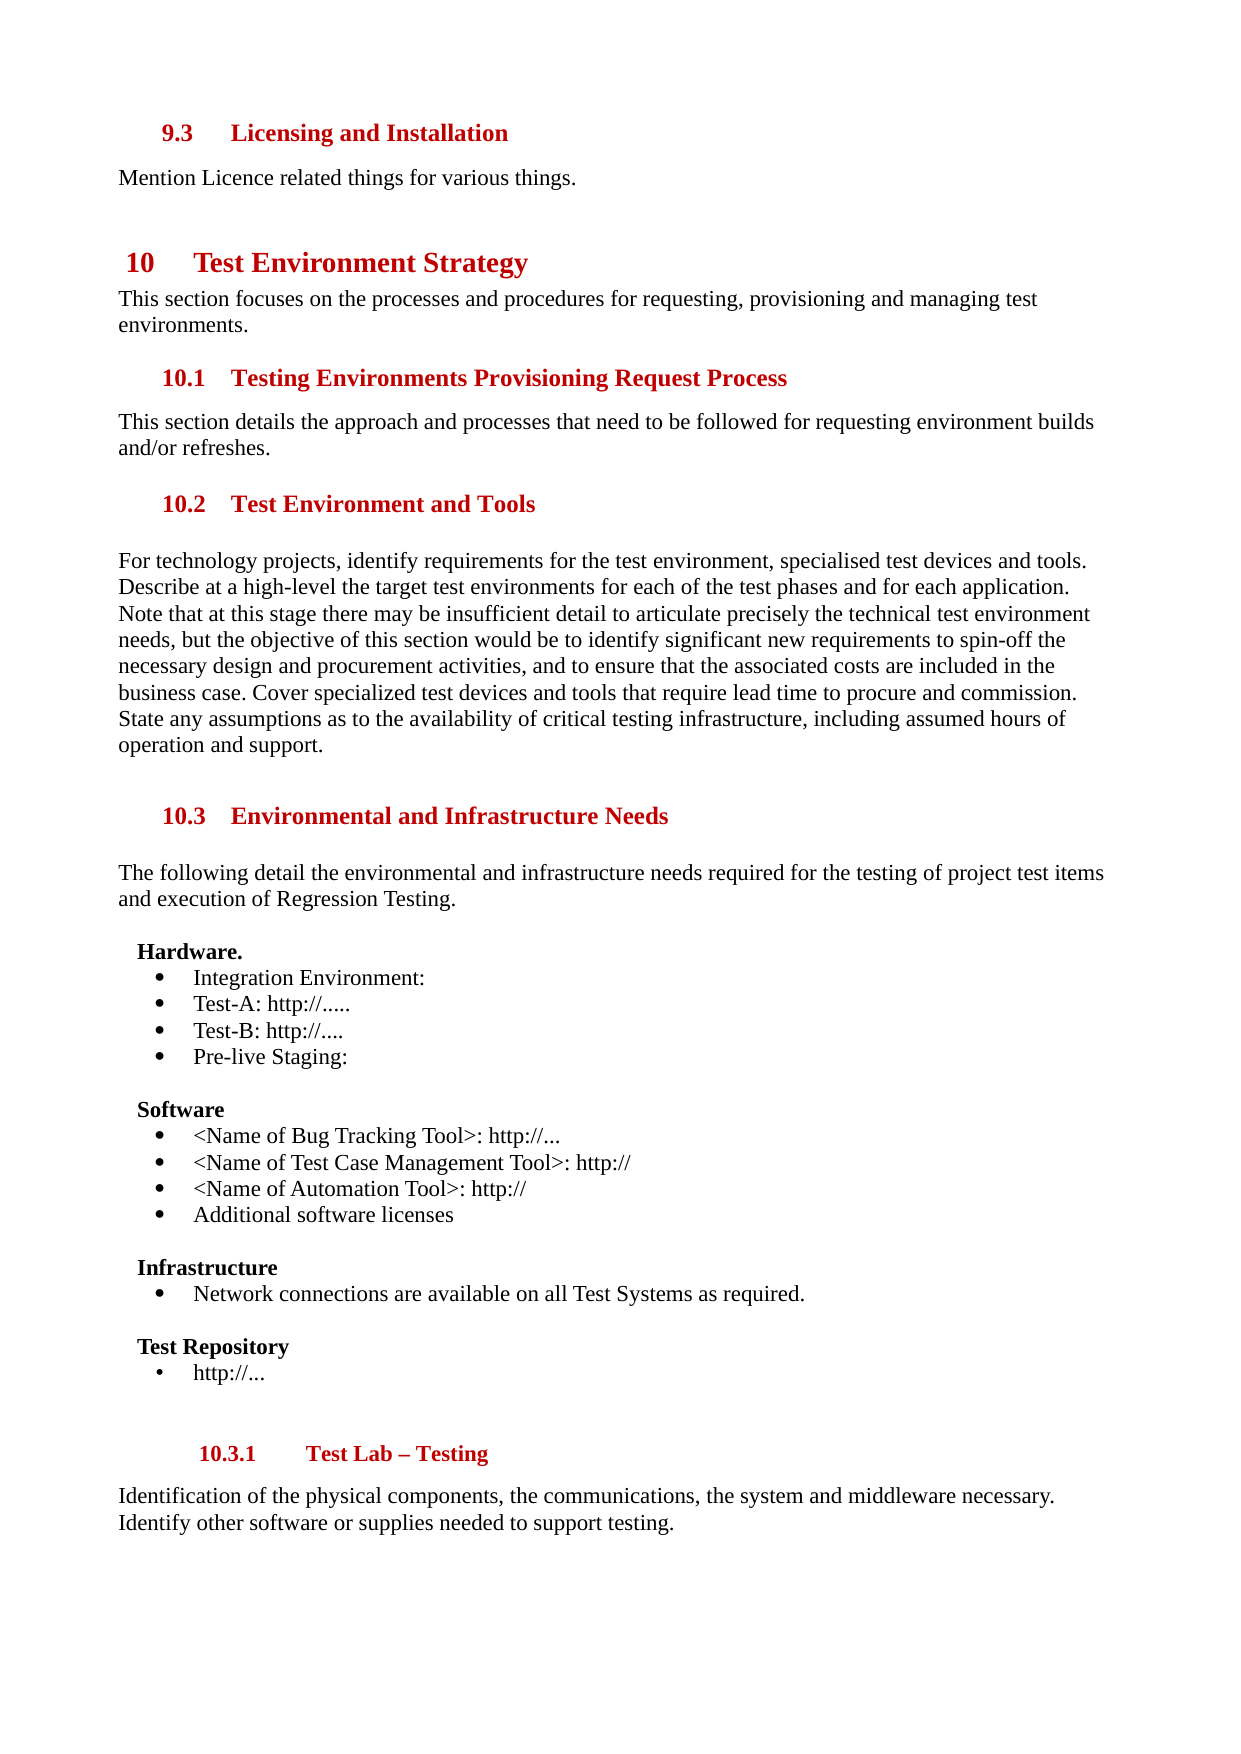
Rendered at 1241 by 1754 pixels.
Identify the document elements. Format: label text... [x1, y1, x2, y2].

subtitle Test Lab – Testing [193, 1439, 1122, 1466]
list Network connections are available on all Test Systems as required. [156, 1280, 1122, 1307]
list This section details the approach and processes that need to be followed for requesting environment builds and/or refreshes. [71, 408, 1122, 461]
list Test-A: http://..... [156, 991, 1122, 1017]
list Test-B: http://.... [156, 1017, 1122, 1043]
text Test Repository [118, 1333, 1122, 1359]
list Pre-live Staging: [156, 1043, 1122, 1069]
subtitle Testing Environments Provisioning Request Process [155, 363, 1122, 391]
list Test Environment and Tools [156, 489, 1122, 518]
list <Name of Bug Tracking Tool>: http://... [156, 1122, 1122, 1149]
text For technology projects, identify requirements for the test environment, specialised test devices and tools. Describe at a high-level the target test environments for each of the test phases and for each application. [118, 547, 1122, 600]
list Environmental and Infrastructure Needs [156, 801, 1122, 830]
text Identification of the physical components, the communications, the system and middleware necessary. Identify other software or supplies needed to support testing. [118, 1482, 1122, 1535]
text The following detail the environmental and infrastructure needs required for the testing of project test items and execution of Regression Testing. [118, 859, 1122, 911]
list Additional software licenses [156, 1201, 1122, 1228]
text This section focuses on the processes and procedures for requesting, provisioning and managing test environments. [118, 285, 1122, 338]
text Hardware. [118, 938, 1122, 964]
text Infrastructure [118, 1254, 1122, 1280]
text Note that at this stage there may be insufficient detail to articulate precisely the technical test environment needs, but the objective of this section would be to identify significant new requirements to spin-off the necessary design and procurement activities, and to ensure that the associated costs are included in the business case. Cover specialized test devices and tools that require lead time to procure and commission. State any assumptions as to the availability of critical testing infrastructure, including assumed hours of operation and support. [118, 600, 1122, 758]
subtitle Test Environment Strategy [118, 245, 1122, 279]
list <Name of Automation Tool>: http:// [156, 1175, 1122, 1201]
list <Name of Test Case Management Tool>: http:// [156, 1149, 1122, 1175]
text Mention Licence related things for various things. [118, 164, 1122, 190]
list Integration Environment: [156, 964, 1122, 991]
text Software [118, 1096, 1122, 1122]
list http://... [156, 1359, 1122, 1386]
subtitle Licensing and Installation [155, 118, 1122, 147]
